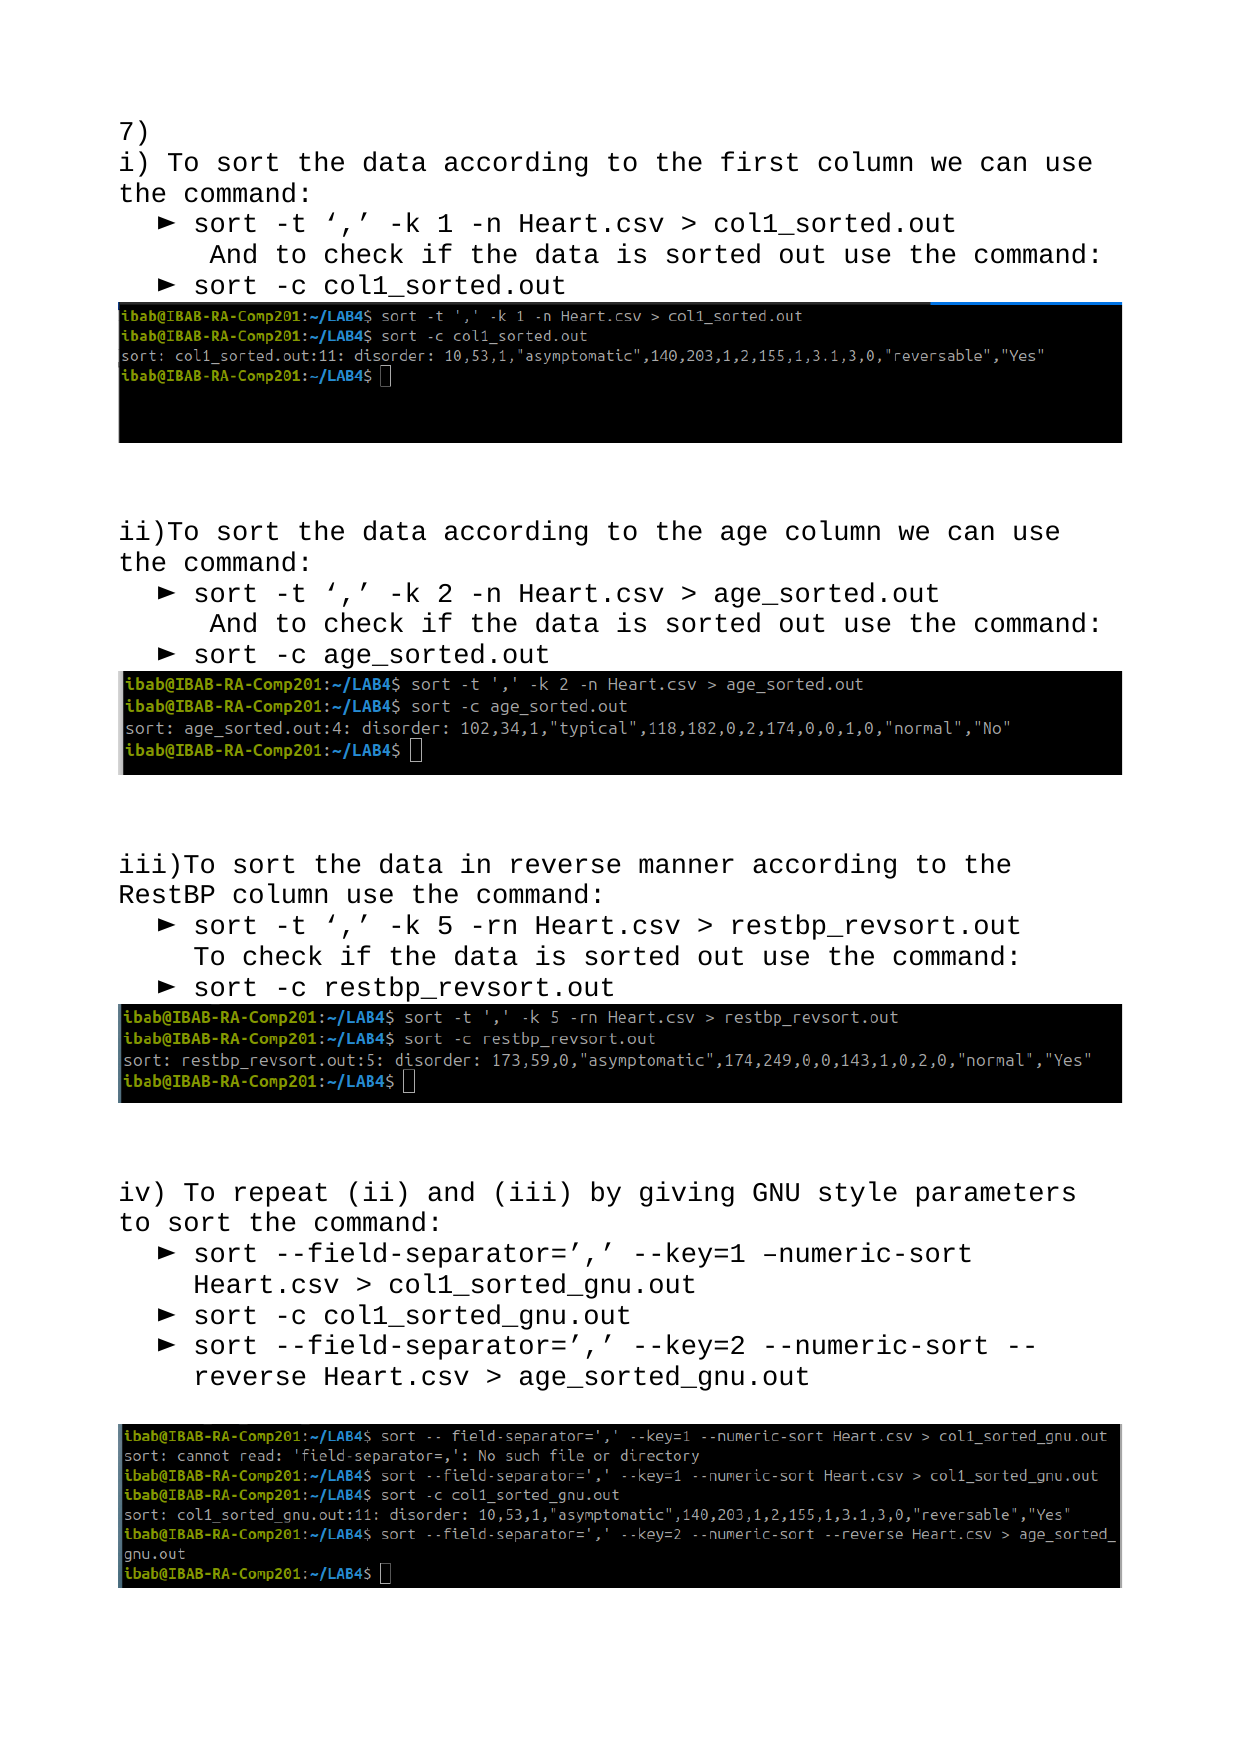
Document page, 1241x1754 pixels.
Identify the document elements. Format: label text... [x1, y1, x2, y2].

list sort -t ‘,’ -k 2 -n Heart.csv > age_sorted.out [156, 579, 1122, 610]
list sort --field-separator=’,’ --key=2 --numeric-sort --reverse Heart.csv > age_sorted_gnu.out [156, 1332, 1122, 1394]
text 7) [118, 118, 1122, 149]
text ii)To sort the data according to the age column we can use the command: [118, 518, 1122, 579]
picture [118, 302, 1123, 443]
text iii)To sort the data in reverse manner according to the RestBP column use the command: [118, 851, 1122, 912]
list sort -c restbp_revsort.out [156, 973, 1122, 1004]
text i) To sort the data according to the first column we can use the command: [118, 149, 1122, 210]
text iv) To repeat (ii) and (iii) by giving GNU style parameters to sort the command: [118, 1178, 1122, 1240]
picture [118, 671, 1123, 775]
list sort -c age_sorted.out [156, 641, 1122, 671]
list sort -t ‘,’ -k 1 -n Heart.csv > col1_sorted.out [156, 210, 1122, 241]
picture [118, 1424, 1123, 1588]
list And to check if the data is sorted out use the command: [156, 610, 1122, 641]
list sort -c col1_sorted_gnu.out [156, 1301, 1122, 1332]
picture [118, 1004, 1123, 1103]
list sort -t ‘,’ -k 5 -rn Heart.csv > restbp_revsort.out [156, 912, 1122, 943]
list sort -c col1_sorted.out [156, 272, 1122, 302]
list And to check if the data is sorted out use the command: [156, 241, 1122, 272]
list sort --field-separator=’,’ --key=1 –numeric-sort Heart.csv > col1_sorted_gnu.out [156, 1240, 1122, 1301]
list To check if the data is sorted out use the command: [156, 943, 1122, 973]
